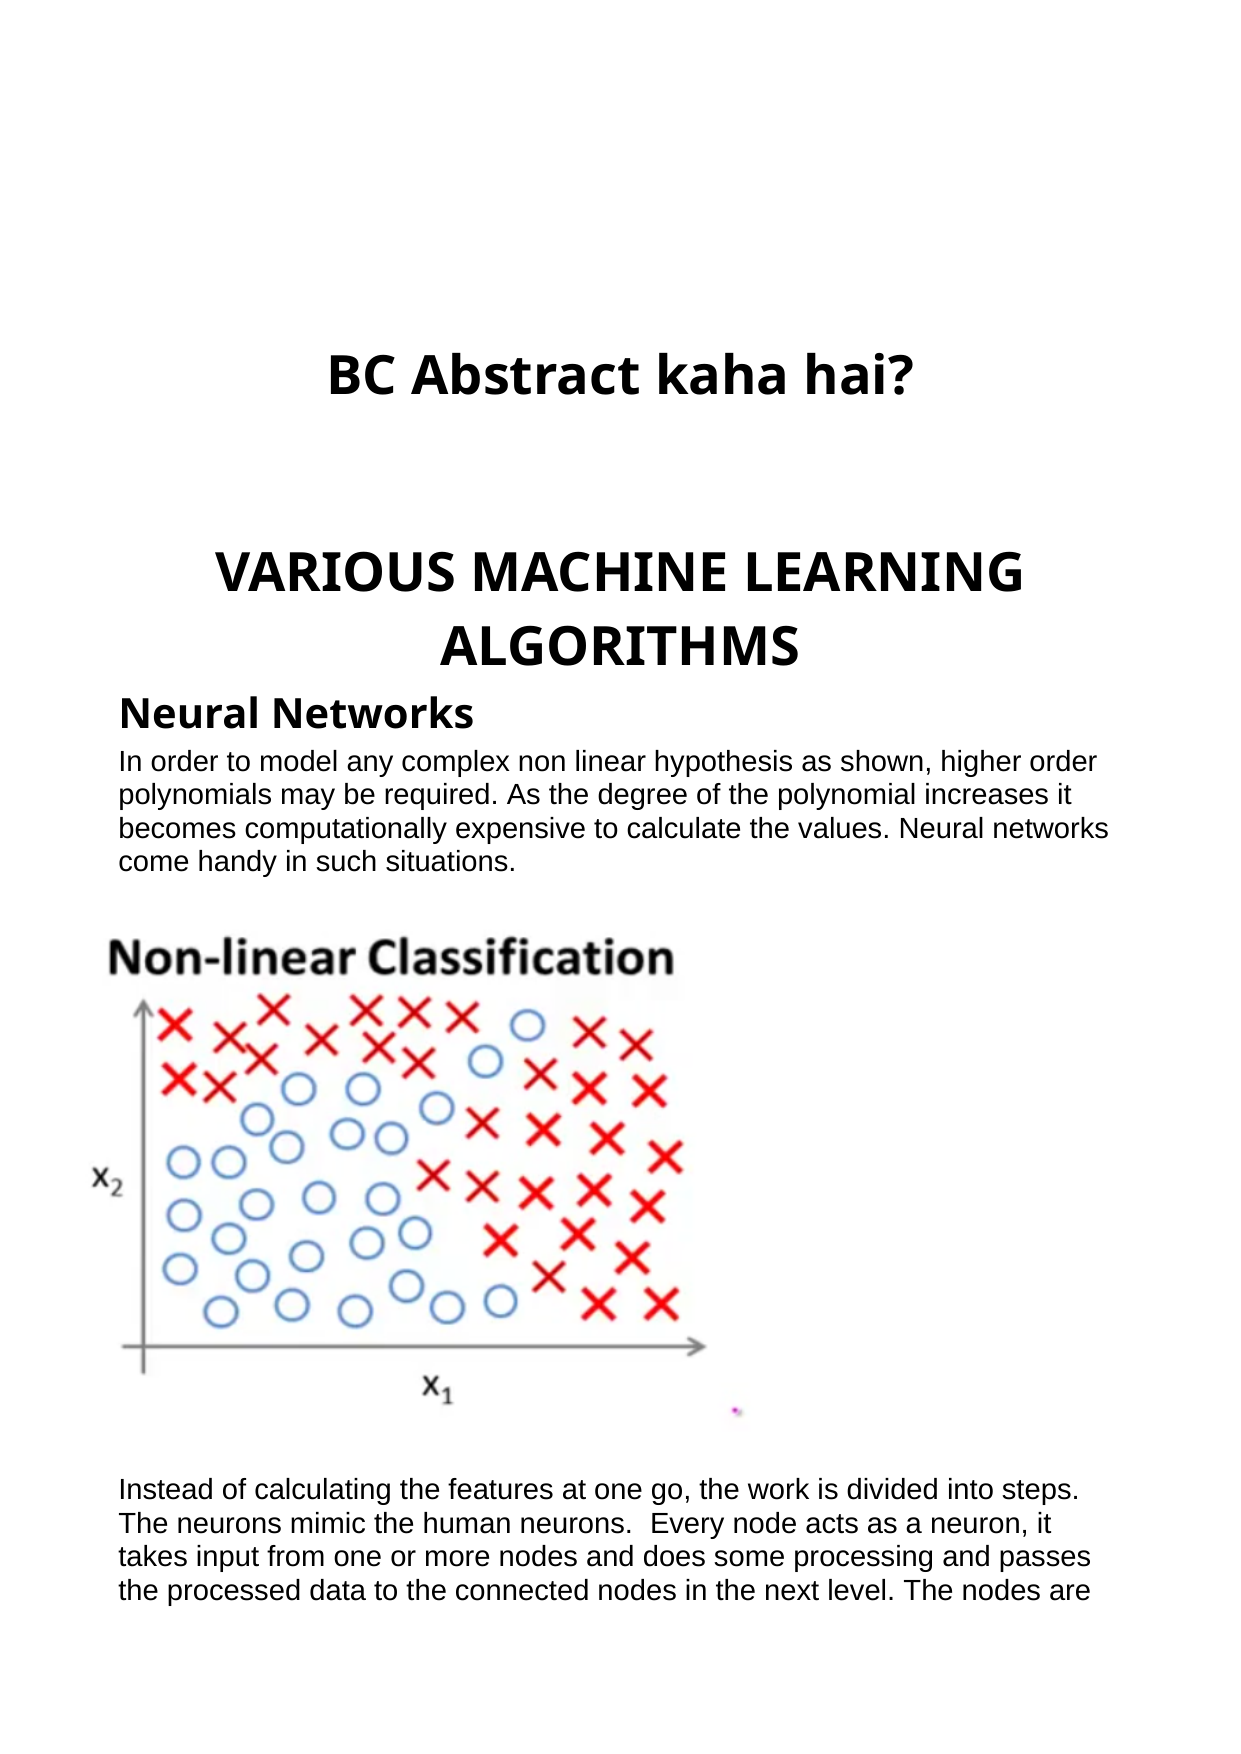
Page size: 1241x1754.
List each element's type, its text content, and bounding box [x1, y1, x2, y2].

text BC Abstract kaha hai? [118, 336, 1122, 410]
text Instead of calculating the features at one go, the work is divided into steps. The neurons mimic the human neurons. Every node acts as a neuron, it takes input from one or more nodes and does some processing and passes the processed data to the connected nodes in the next level. The nodes are [118, 1472, 1122, 1606]
text VARIOUS MACHINE LEARNING ALGORITHMS [118, 534, 1122, 681]
picture [63, 911, 786, 1439]
text Neural Networks [118, 684, 1122, 741]
text In order to model any complex non linear hypothesis as shown, higher order polynomials may be required. As the degree of the polynomial increases it becomes computationally expensive to calculate the values. Neural networks come handy in such situations. [118, 744, 1122, 878]
